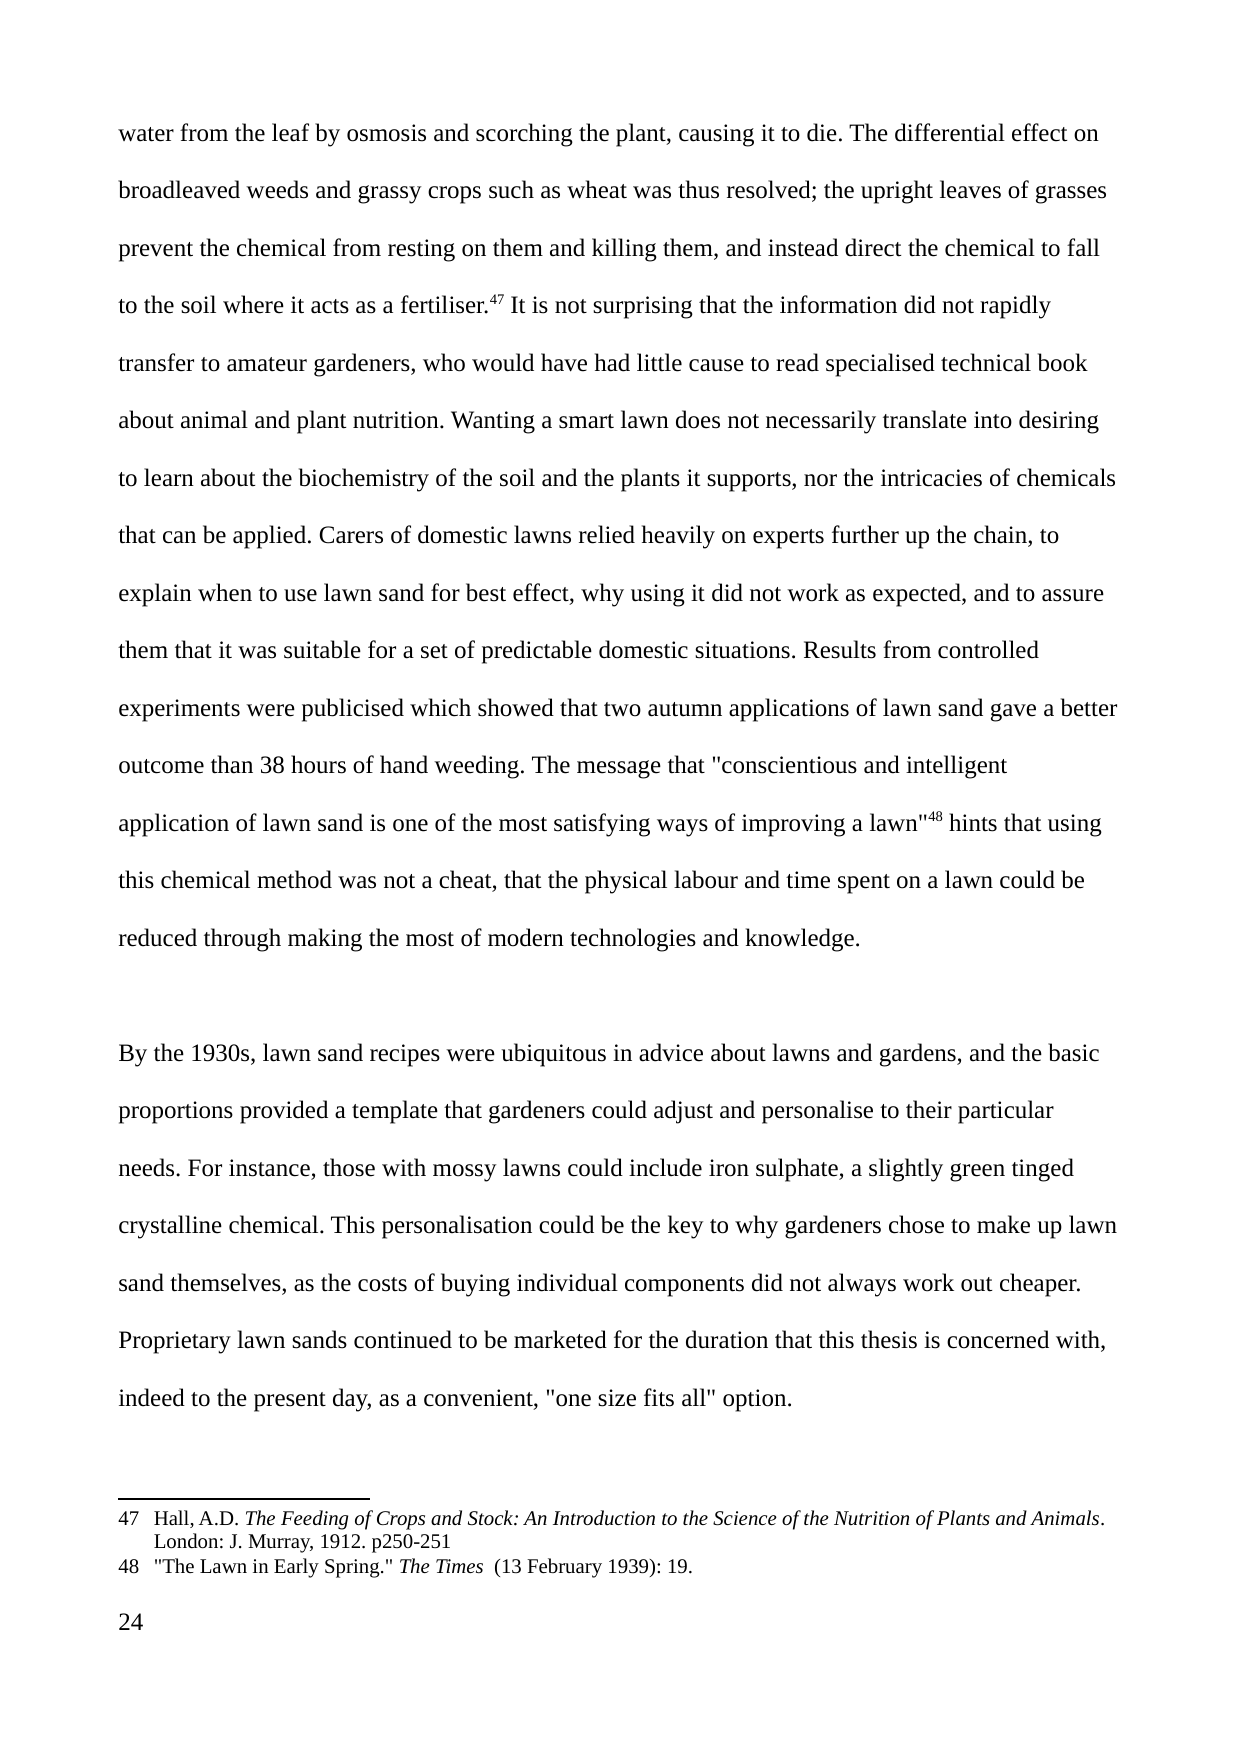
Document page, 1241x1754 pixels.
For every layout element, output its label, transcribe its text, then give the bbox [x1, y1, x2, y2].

text By the 1930s, lawn sand recipes were ubiquitous in advice about lawns and gardens, and the basic proportions provided a template that gardeners could adjust and personalise to their particular needs. For instance, those with mossy lawns could include iron sulphate, a slightly green tinged crystalline chemical. This personalisation could be the key to why gardeners chose to make up lawn sand themselves, as the costs of buying individual components did not always work out cheaper. Proprietary lawn sands continued to be marketed for the duration that this thesis is concerned with, indeed to the present day, as a convenient, "one size fits all" option. [118, 1038, 1122, 1412]
text water from the leaf by osmosis and scorching the plant, causing it to die. The differential effect on broadleaved weeds and grassy crops such as wheat was thus resolved; the upright leaves of grasses prevent the chemical from resting on them and killing them, and instead direct the chemical to fall to the soil where it acts as a fertiliser. It is not surprising that the information did not rapidly transfer to amateur gardeners, who would have had little cause to read specialised technical book about animal and plant nutrition. Wanting a smart lawn does not necessarily translate into desiring to learn about the biochemistry of the soil and the plants it supports, nor the intricacies of chemicals that can be applied. Carers of domestic lawns relied heavily on experts further up the chain, to explain when to use lawn sand for best effect, why using it did not work as expected, and to assure them that it was suitable for a set of predictable domestic situations. Results from controlled experiments were publicised which showed that two autumn applications of lawn sand gave a better outcome than 38 hours of hand weeding. The message that "conscientious and intelligent application of lawn sand is one of the most satisfying ways of improving a lawn" hints that using this chemical method was not a cheat, that the physical labour and time spent on a lawn could be reduced through making the most of modern technologies and knowledge. [118, 118, 1122, 952]
text Hall, A.D. The Feeding of Crops and Stock: An Introduction to the Science of the Nutrition of Plants and Animals. London: J. Murray, 1912. p250-251 [118, 1505, 1122, 1553]
text "The Lawn in Early Spring." The Times (13 February 1939): 19. [118, 1553, 1122, 1578]
